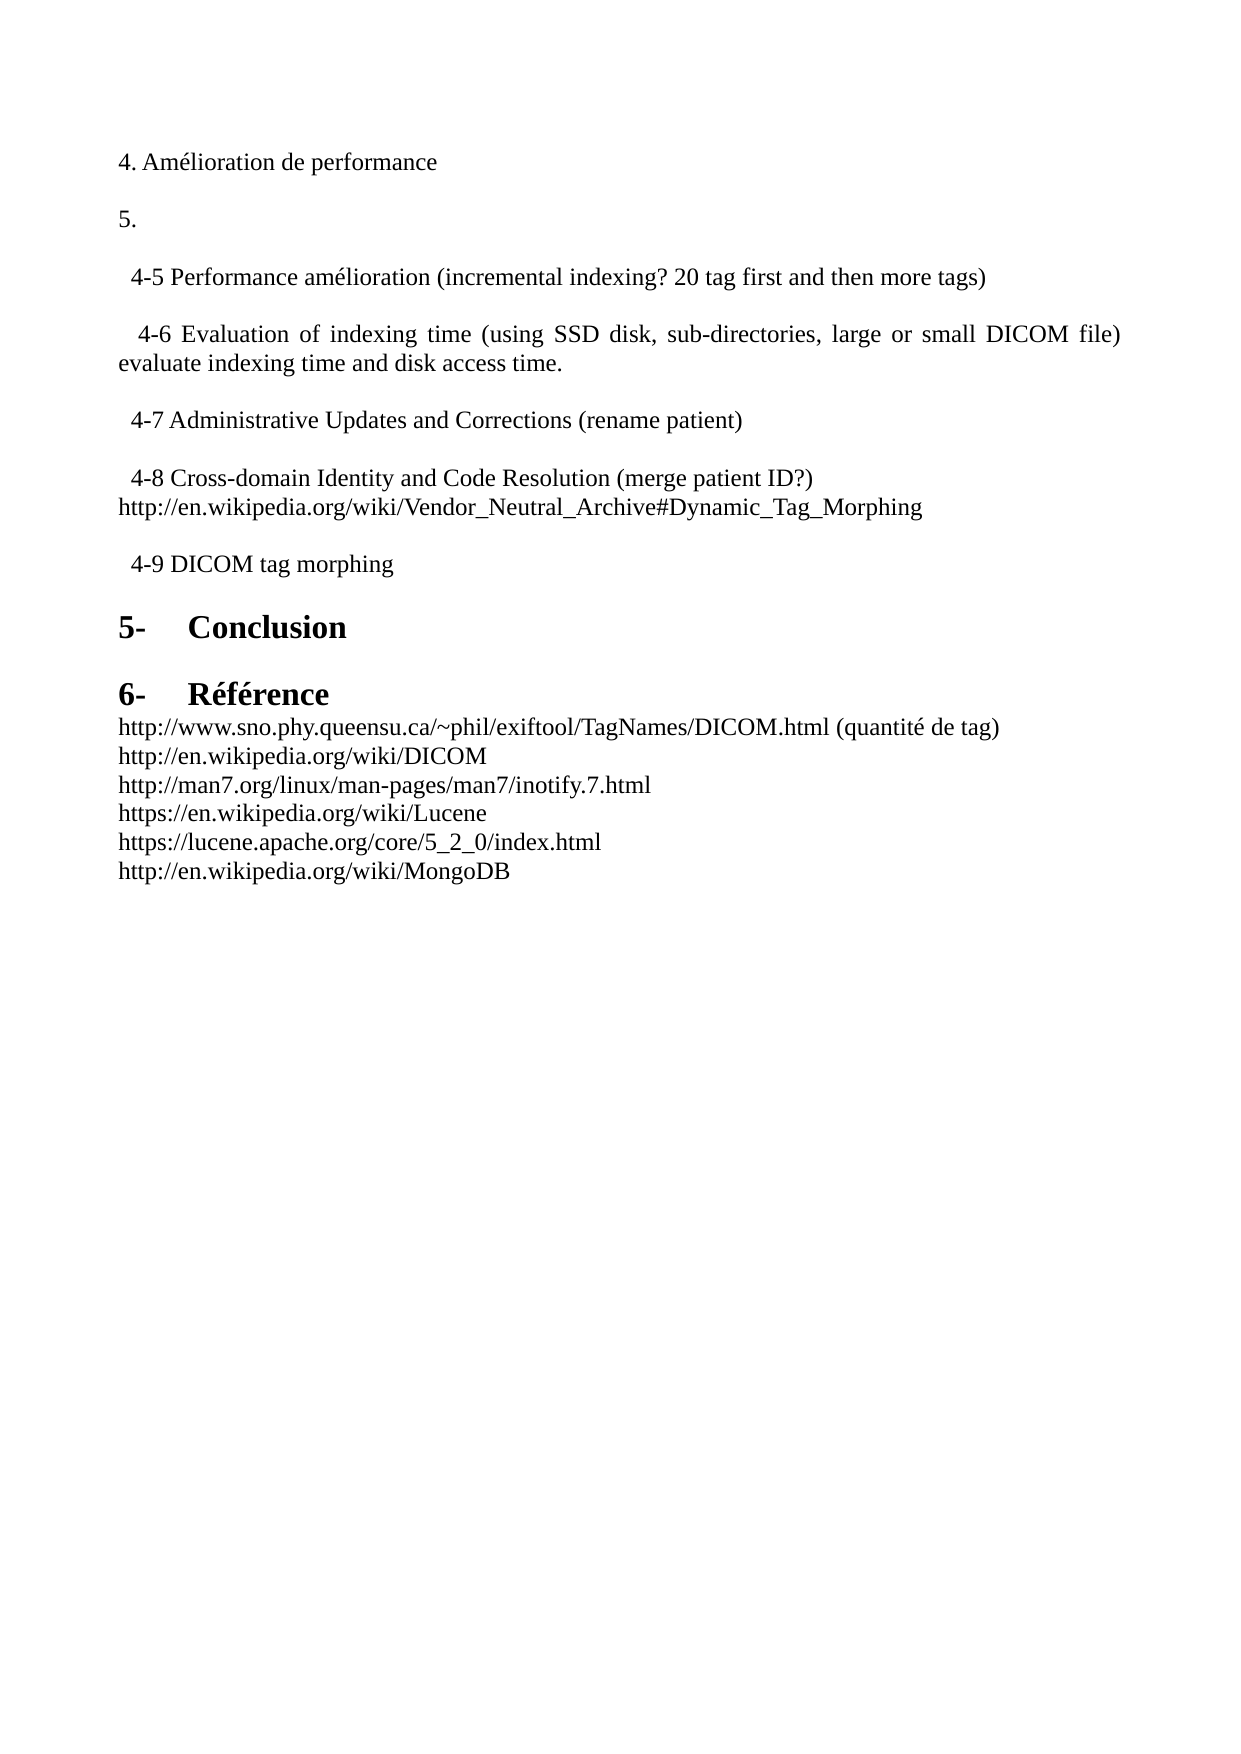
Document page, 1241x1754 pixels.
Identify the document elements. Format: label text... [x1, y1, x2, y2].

text http://en.wikipedia.org/wiki/MongoDB [118, 856, 1122, 885]
text 4-9 DICOM tag morphing [118, 549, 1122, 578]
text 4-6 Evaluation of indexing time (using SSD disk, sub-directories, large or small DICOM file) evaluate indexing time and disk access time. [118, 319, 1122, 377]
text 4-5 Performance amélioration (incremental indexing? 20 tag first and then more tags) [118, 262, 1122, 291]
text https://lucene.apache.org/core/5_2_0/index.html [118, 827, 1122, 856]
text 5. [118, 204, 1122, 233]
text http://en.wikipedia.org/wiki/Vendor_Neutral_Archive#Dynamic_Tag_Morphing [118, 492, 1122, 521]
text 4. Amélioration de performance [118, 147, 1122, 176]
text http://man7.org/linux/man-pages/man7/inotify.7.html [118, 770, 1122, 798]
text 4-7 Administrative Updates and Corrections (rename patient) [118, 406, 1122, 434]
text 6- Référence [118, 674, 1122, 712]
text https://en.wikipedia.org/wiki/Lucene [118, 798, 1122, 827]
text http://www.sno.phy.queensu.ca/~phil/exiftool/TagNames/DICOM.html (quantité de tag) [118, 712, 1122, 741]
text http://en.wikipedia.org/wiki/DICOM [118, 741, 1122, 770]
text 5- Conclusion [118, 607, 1122, 645]
text 4-8 Cross-domain Identity and Code Resolution (merge patient ID?) [118, 463, 1122, 492]
